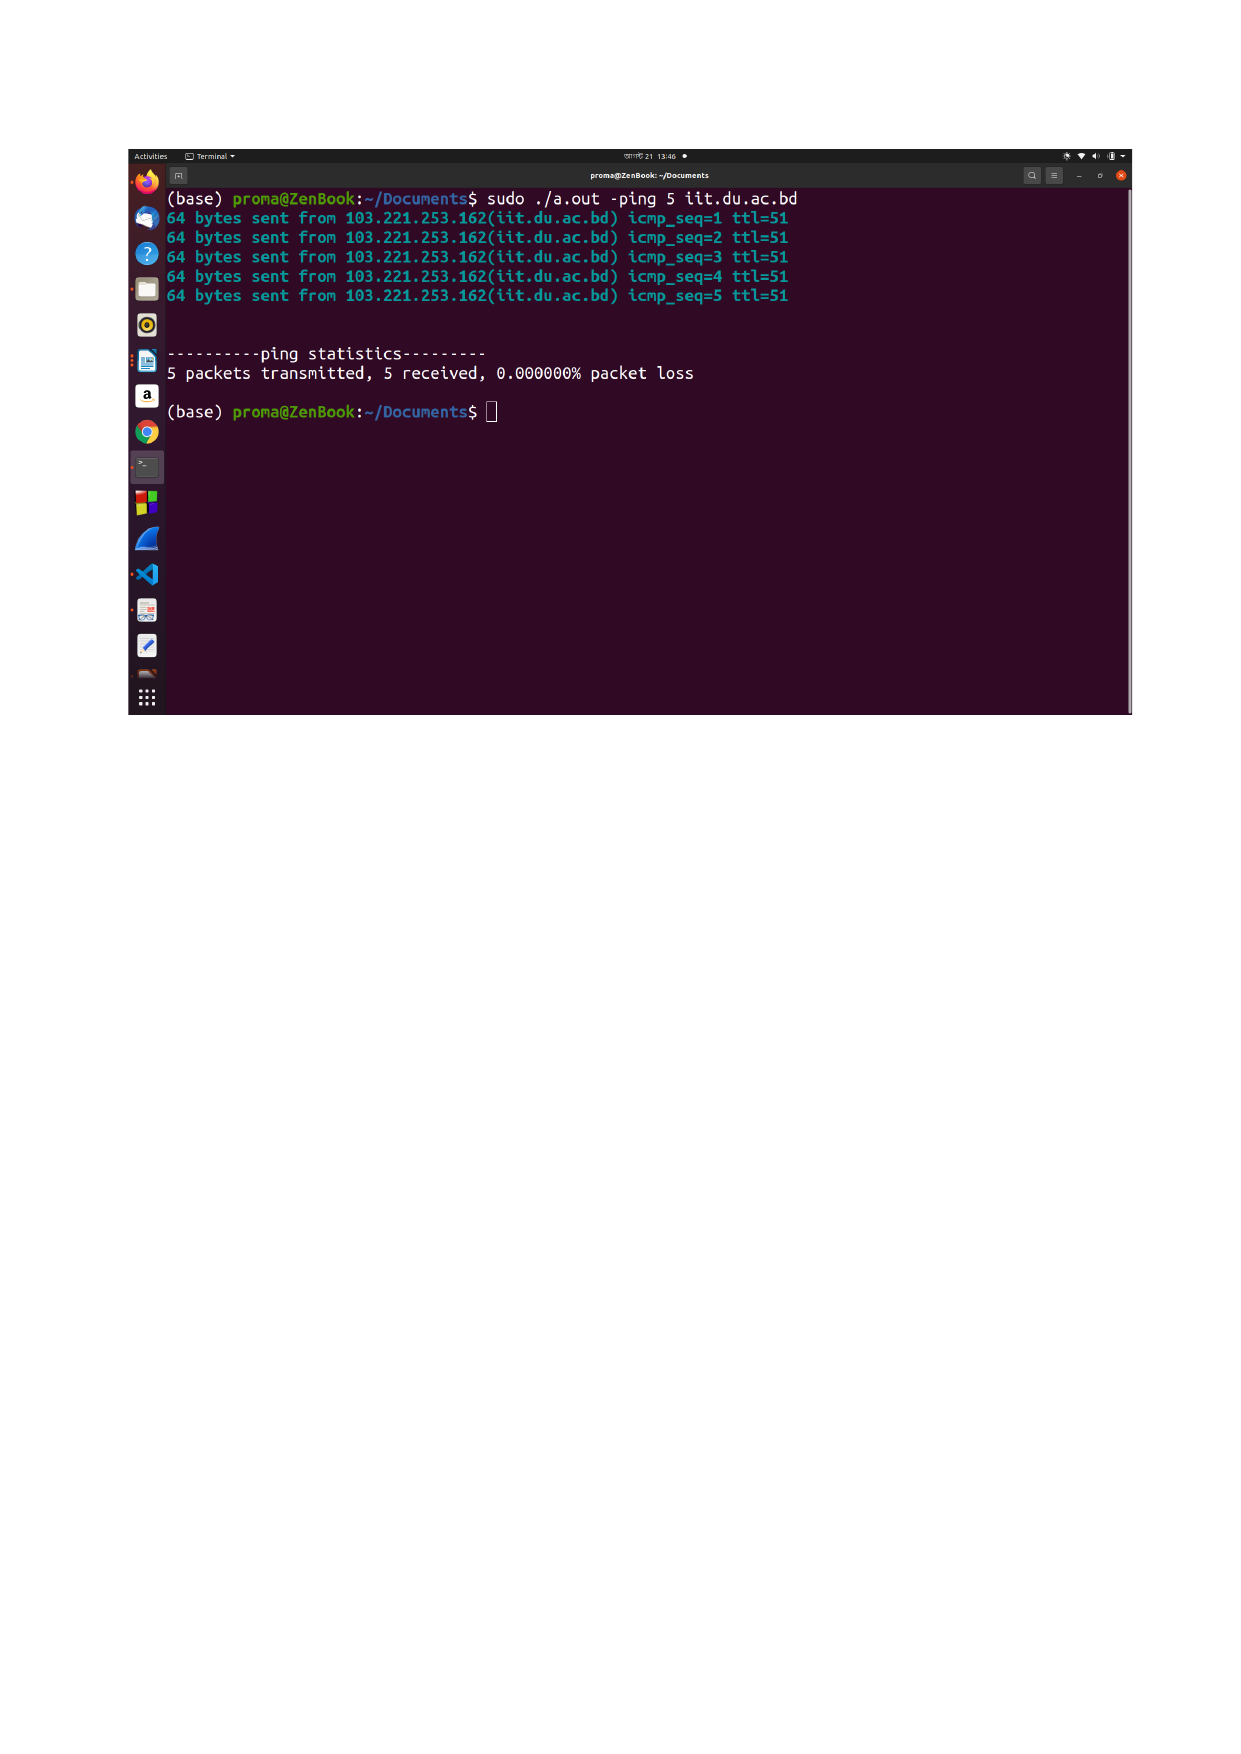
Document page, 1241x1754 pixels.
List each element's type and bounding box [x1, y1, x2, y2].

picture [128, 149, 1133, 715]
